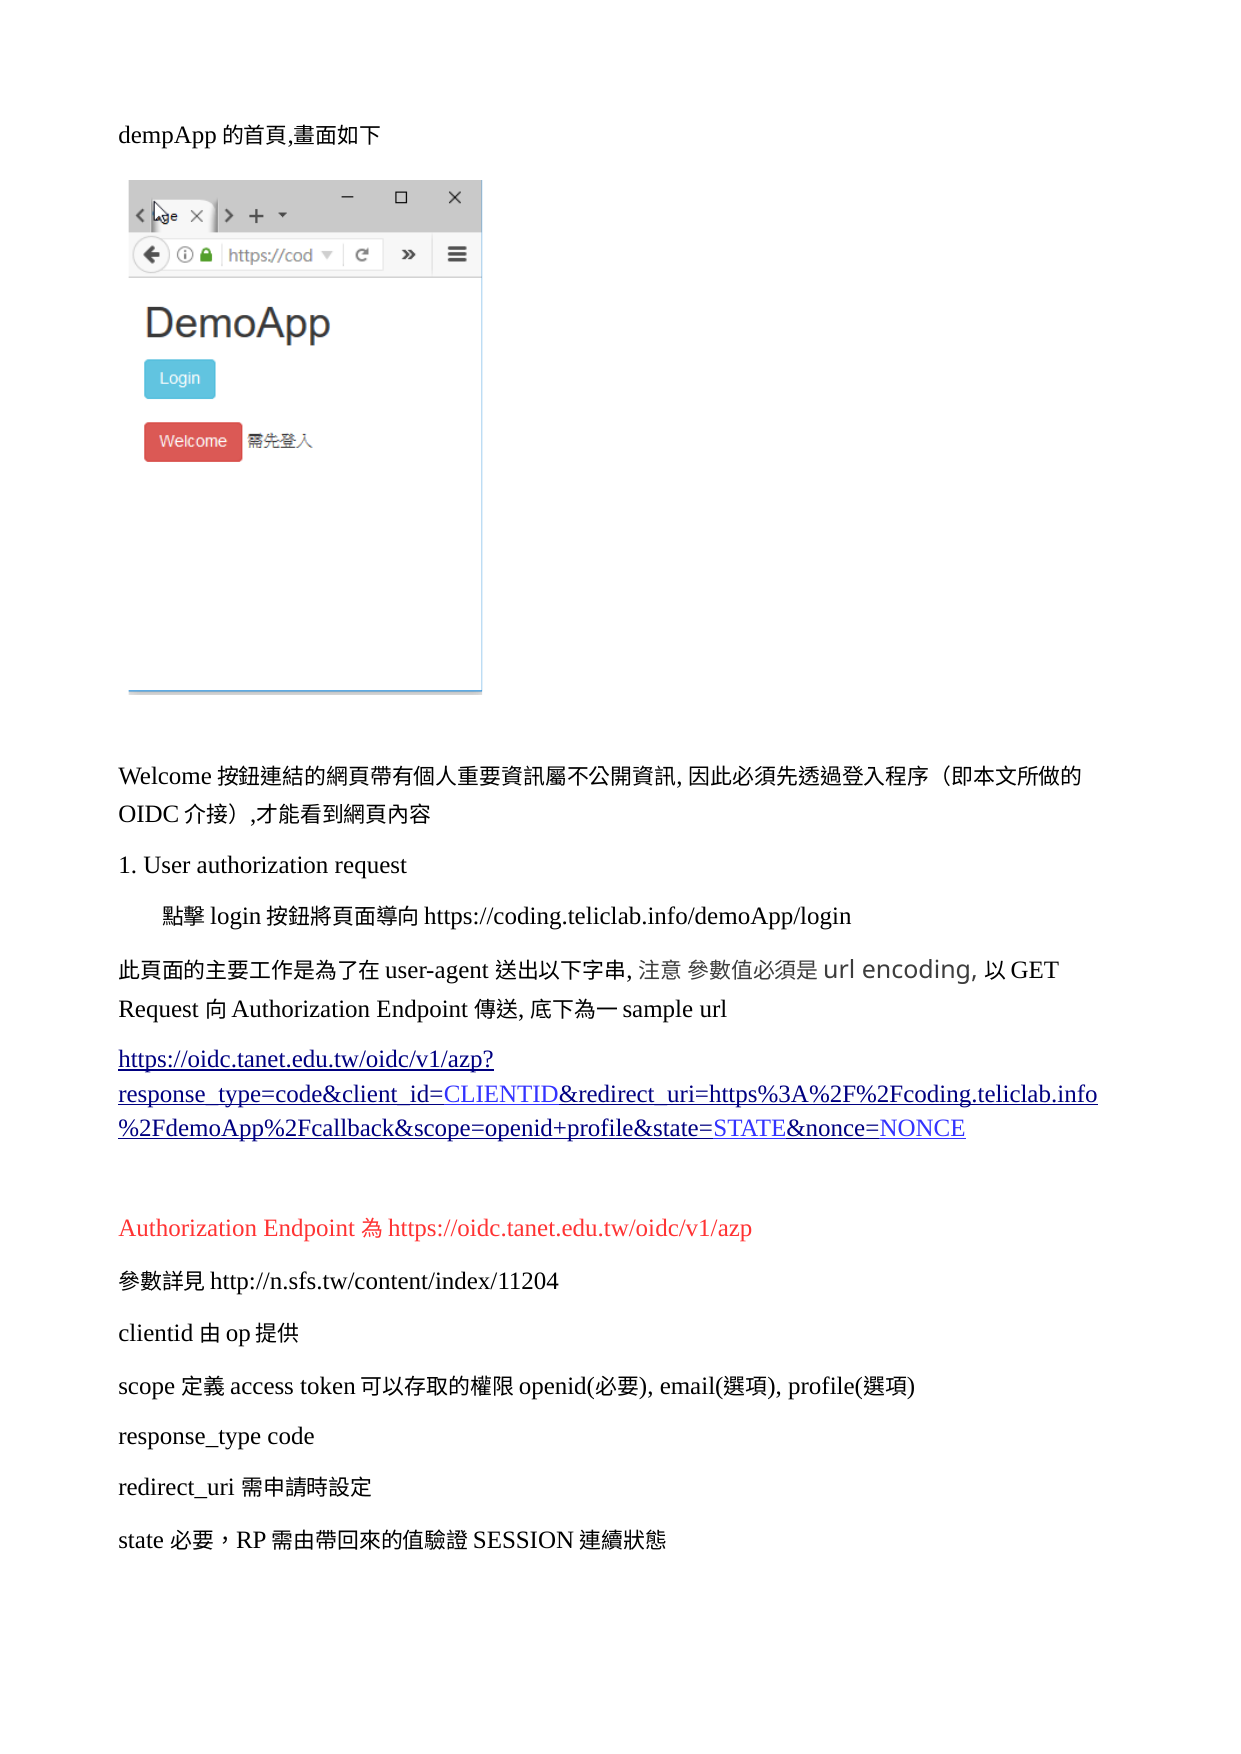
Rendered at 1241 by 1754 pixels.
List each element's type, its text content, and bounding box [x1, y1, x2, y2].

text redirect_uri 需申請時設定 [118, 1470, 1122, 1502]
text clientid 由op提供 [118, 1316, 1122, 1348]
text dempApp的首頁,畫面如下 [118, 118, 1122, 150]
text state 必要，RP需由帶回來的值驗證SESSION連續狀態 [118, 1523, 1122, 1554]
text Welcome按鈕連結的網頁帶有個人重要資訊屬不公開資訊, 因此必須先透過登入程序（即本文所做的OIDC介接）,才能看到網頁內容 [118, 759, 1122, 829]
text https://oidc.tanet.edu.tw/oidc/v1/azp?response_type=code&client_id=CLIENTID&redirect_uri=https%3A%2F%2Fcoding.teliclab.info%2FdemoApp%2Fcallback&scope=openid+profile&state=STATE&nonce=NONCE [118, 1044, 1122, 1142]
text 點擊login按鈕將頁面導向https://coding.teliclab.info/demoApp/login [118, 899, 1122, 931]
text 參數詳見http://n.sfs.tw/content/index/11204 [118, 1264, 1122, 1295]
text 1. User authorization request [118, 850, 1122, 878]
picture [128, 180, 483, 695]
text Authorization Endpoint 為 https://oidc.tanet.edu.tw/oidc/v1/azp [118, 1211, 1122, 1243]
text 此頁面的主要工作是為了在user-agent 送出以下字串, 注意 參數值必須是url encoding, 以GET Request 向Authorization Endpoint 傳送, 底下為一sample url [118, 951, 1122, 1023]
text scope 定義 access token可以存取的權限 openid(必要), email(選項), profile(選項) [118, 1369, 1122, 1400]
text response_type code [118, 1421, 1122, 1450]
